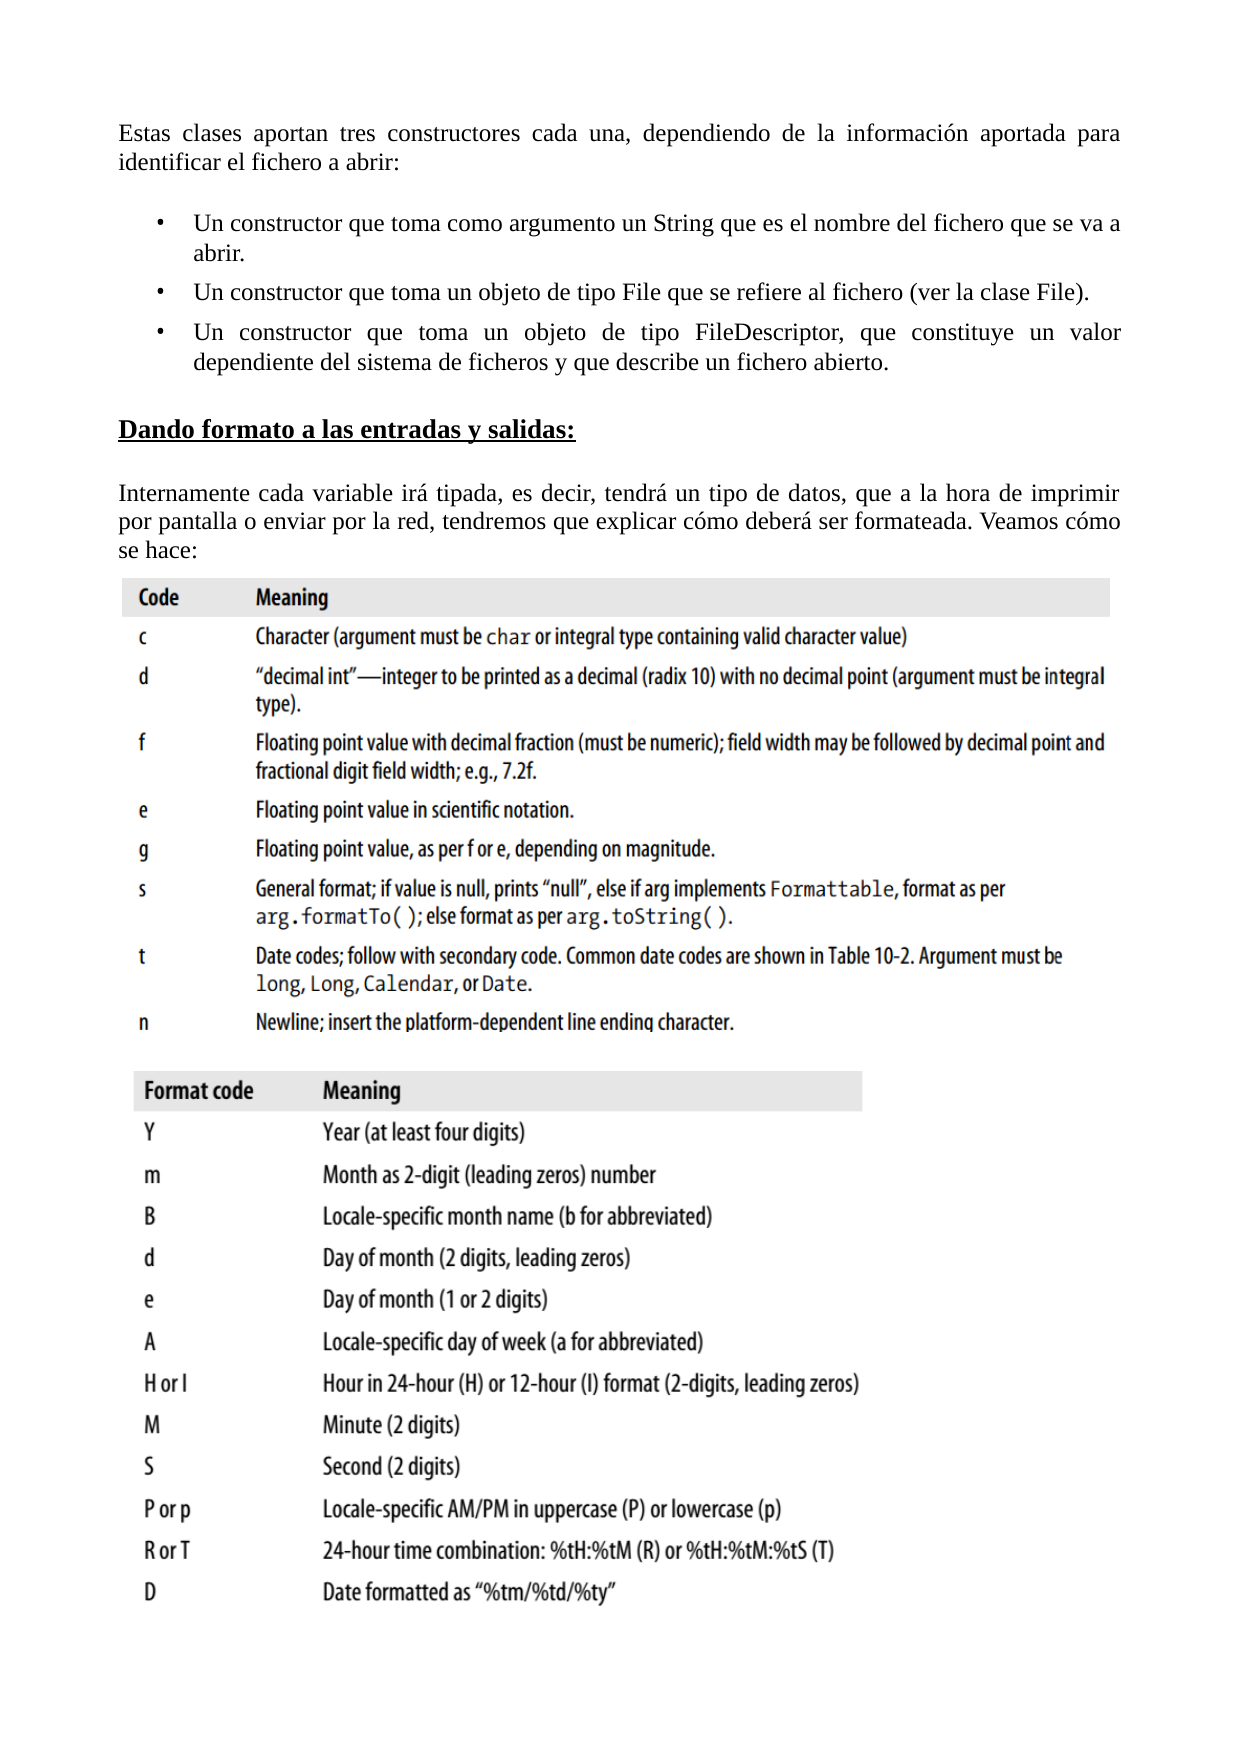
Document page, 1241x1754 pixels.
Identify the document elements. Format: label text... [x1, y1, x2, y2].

text Estas clases aportan tres constructores cada una, dependiendo de la información aportada para identificar el fichero a abrir: [118, 118, 1122, 176]
picture [122, 578, 1110, 1032]
text Internamente cada variable irá tipada, es decir, tendrá un tipo de datos, que a la hora de imprimir por pantalla o enviar por la red, tendremos que explicar cómo deberá ser formateada. Veamos cómo se hace: [118, 478, 1122, 564]
list Un constructor que toma un objeto de tipo FileDescriptor, que constituye un valor dependiente del sistema de ficheros y que describe un fichero abierto. [156, 313, 1122, 376]
text Dando formato a las entradas y salidas: [118, 413, 1122, 444]
list Un constructor que toma un objeto de tipo File que se refiere al fichero (ver la clase File). [156, 273, 1122, 307]
list Un constructor que toma como argumento un String que es el nombre del fichero que se va a abrir. [156, 204, 1122, 267]
picture [133, 1071, 863, 1606]
